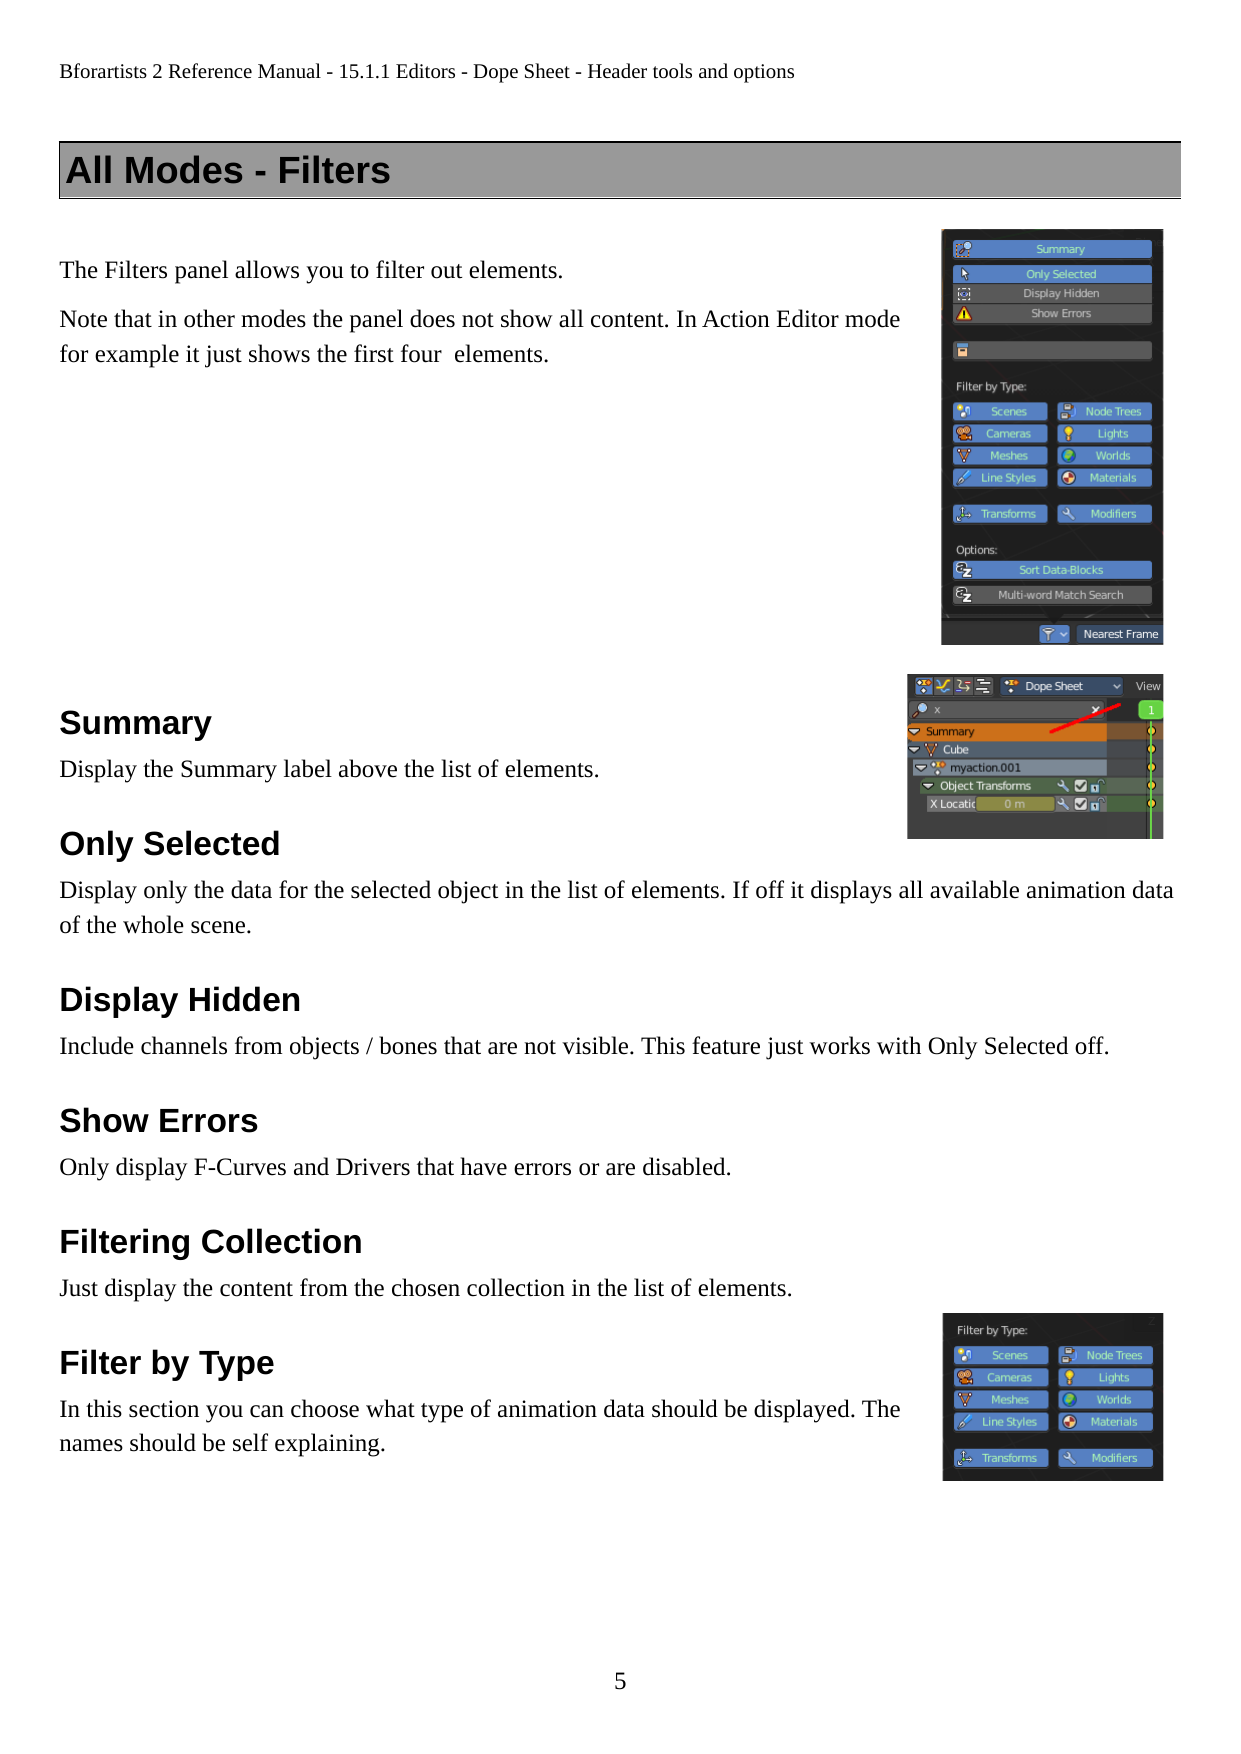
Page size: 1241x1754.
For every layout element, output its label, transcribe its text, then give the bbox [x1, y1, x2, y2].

text Note that in other modes the panel does not show all content. In Action Editor mode for example it just shows the first four elements. [59, 304, 941, 368]
text Just display the content from the chosen collection in the list of elements. [59, 1273, 1181, 1302]
text In this section you can choose what type of animation data should be displayed. The names should be self explaining. [59, 1394, 942, 1457]
picture [942, 1313, 1164, 1481]
text Include channels from objects / bones that are not visible. This feature just works with Only Selected off. [59, 1031, 1181, 1060]
subtitle Filter by Type [59, 1343, 942, 1382]
subtitle [1164, 1343, 1181, 1382]
subtitle [1164, 703, 1181, 742]
subtitle Show Errors [59, 1101, 1181, 1139]
subtitle Only Selected [59, 824, 1181, 863]
text Only display F-Curves and Drivers that have errors or are disabled. [59, 1152, 1181, 1181]
picture [941, 229, 1164, 645]
text Display only the data for the selected object in the list of elements. If off it displays all available animation data of the whole scene. [59, 875, 1181, 939]
table_header All Modes - Filters [60, 143, 1181, 197]
subtitle Summary [59, 703, 907, 742]
subtitle Display Hidden [59, 980, 1181, 1018]
text Display the Summary label above the list of elements. [59, 754, 907, 783]
subtitle Filtering Collection [59, 1222, 1181, 1261]
picture [907, 674, 1164, 839]
text The Filters panel allows you to filter out elements. [59, 255, 941, 284]
